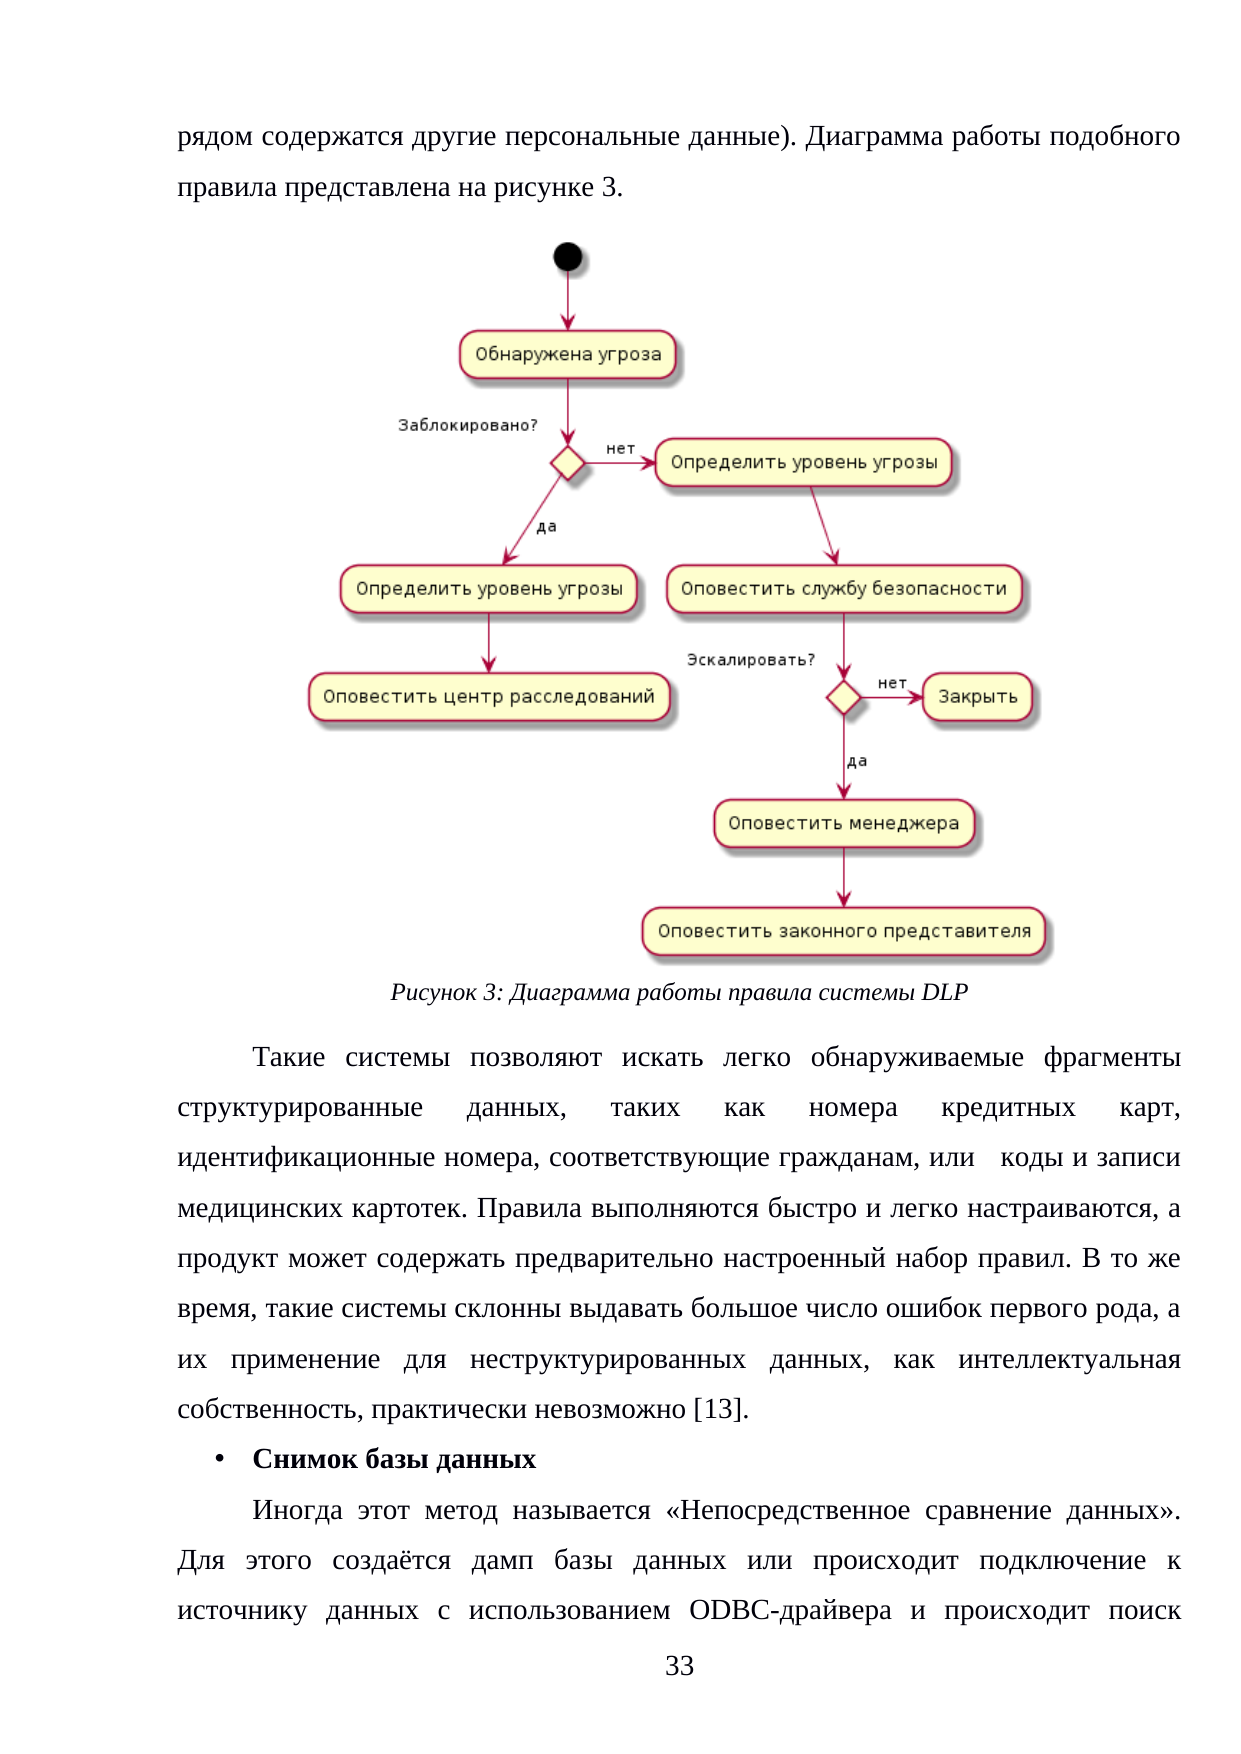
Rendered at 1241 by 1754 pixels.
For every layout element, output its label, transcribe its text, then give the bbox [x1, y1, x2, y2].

list Снимок базы данных [214, 1441, 1182, 1475]
text рядом содержатся другие персональные данные). Диаграмма работы подобного правила представлена на рисунке 3. [177, 118, 1182, 202]
text Иногда этот метод называется «Непосредственное сравнение данных». Для этого создаётся дамп базы данных или происходит подключение к источнику данных с использованием ODBC-драйвера и происходит поиск [177, 1492, 1182, 1626]
picture [300, 231, 1059, 969]
text Такие системы позволяют искать легко обнаруживаемые фрагменты структурированные данных, таких как номера кредитных карт, идентификационные номера, соответствующие гражданам, или коды и записи медицинских картотек. Правила выполняются быстро и легко настраиваются, а продукт может содержать предварительно настроенный набор правил. В то же время, такие системы склонны выдавать большое число ошибок первого рода, а их применение для неструктурированных данных, как интеллектуальная собственность, практически невозможно [13]. [177, 219, 1182, 1424]
text Рисунок 3: Диаграмма работы правила системы DLP [300, 969, 1059, 1005]
